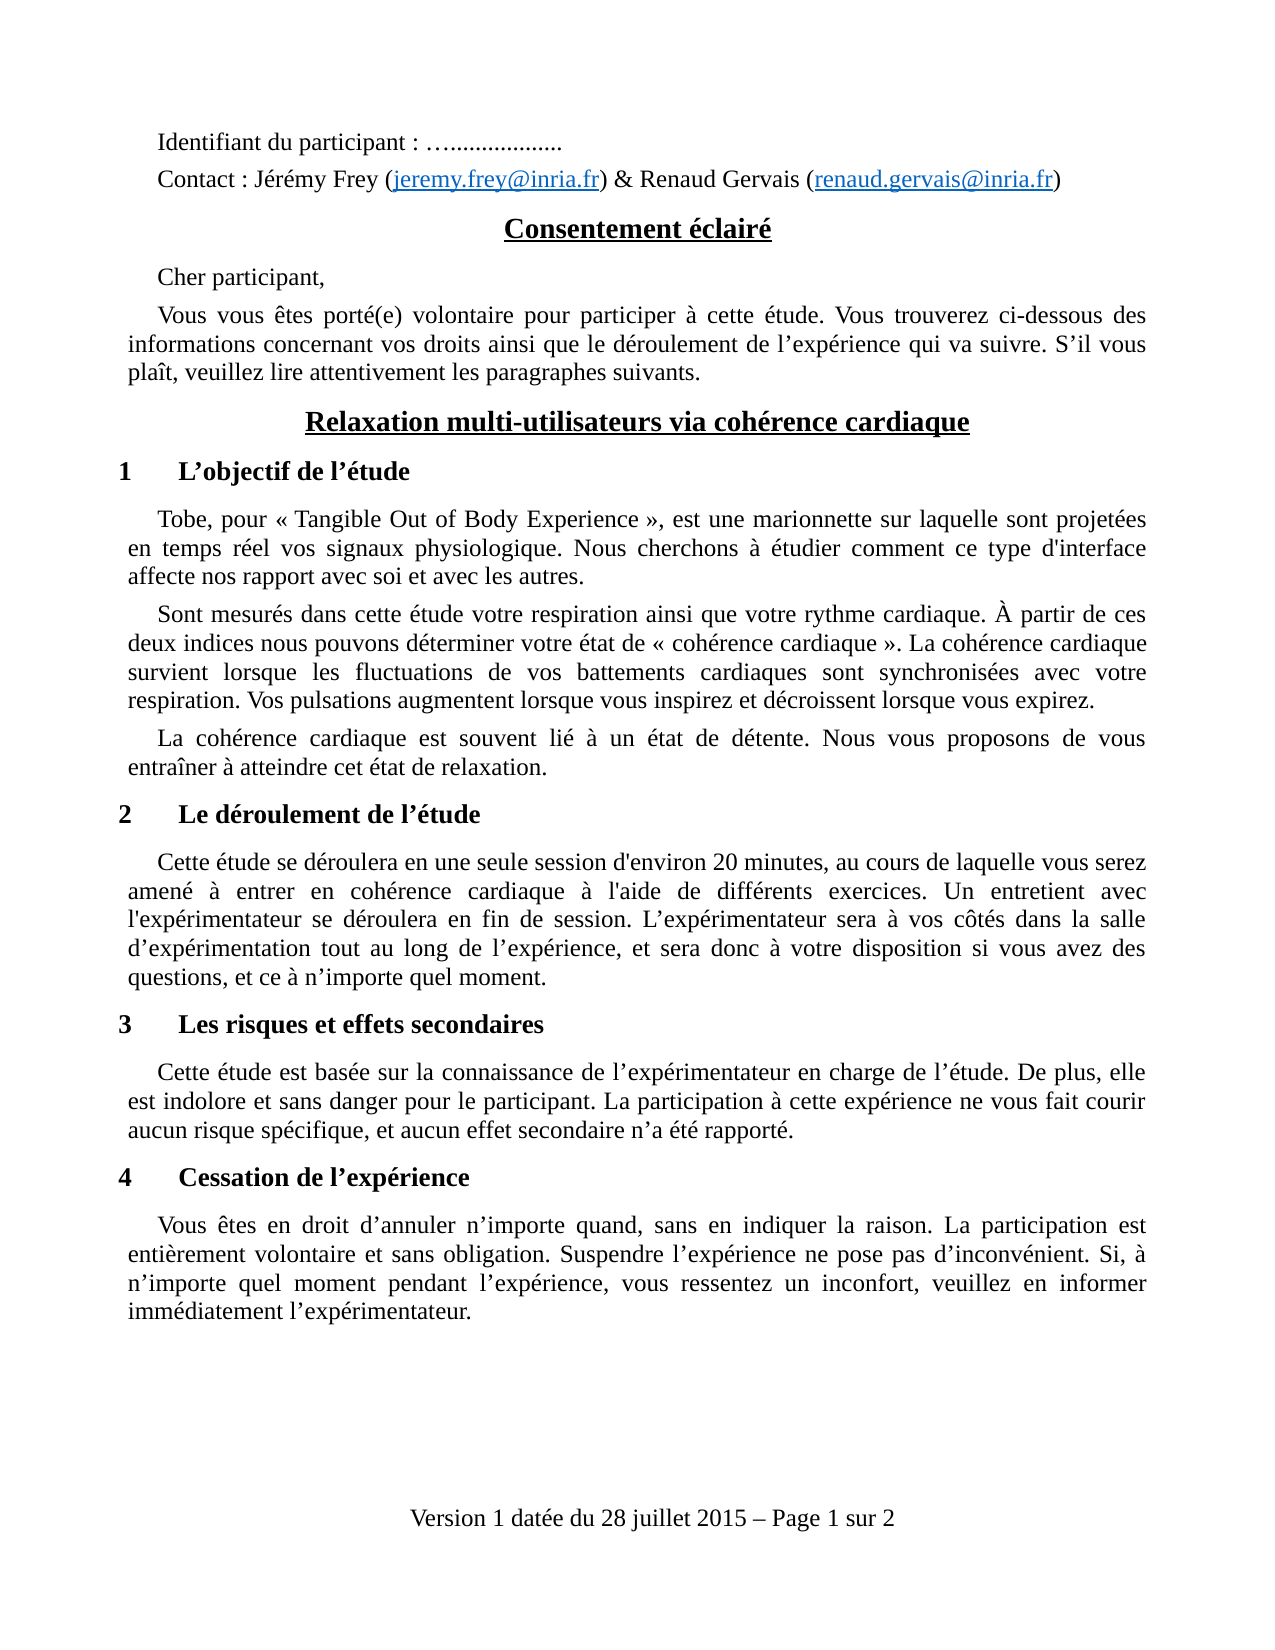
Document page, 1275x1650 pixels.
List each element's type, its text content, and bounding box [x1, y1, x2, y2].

subtitle Consentement éclairé [118, 211, 1157, 244]
subtitle L’objectif de l’étude [118, 455, 1157, 486]
text Cher participant, [128, 262, 1147, 291]
text Cette étude se déroulera en une seule session d'environ 20 minutes, au cours de laquelle vous serez amené à entrer en cohérence cardiaque à l'aide de différents exercices. Un entretient avec l'expérimentateur se déroulera en fin de session. L’expérimentateur sera à vos côtés dans la salle d’expérimentation tout au long de l’expérience, et sera donc à votre disposition si vous avez des questions, et ce à n’importe quel moment. [128, 847, 1147, 991]
subtitle Les risques et effets secondaires [118, 1008, 1157, 1039]
subtitle Relaxation multi-utilisateurs via cohérence cardiaque [118, 404, 1157, 437]
text Contact : Jérémy Frey (jeremy.frey@inria.fr) & Renaud Gervais (renaud.gervais@inria.fr) [128, 164, 1147, 193]
text Identifiant du participant : ….................. [128, 127, 1147, 156]
subtitle Cessation de l’expérience [118, 1161, 1157, 1192]
subtitle Le déroulement de l’étude [118, 798, 1157, 829]
text Sont mesurés dans cette étude votre respiration ainsi que votre rythme cardiaque. À partir de ces deux indices nous pouvons déterminer votre état de « cohérence cardiaque ». La cohérence cardiaque survient lorsque les fluctuations de vos battements cardiaques sont synchronisées avec votre respiration. Vos pulsations augmentent lorsque vous inspirez et décroissent lorsque vous expirez. [128, 599, 1147, 714]
text Tobe, pour « Tangible Out of Body Experience », est une marionnette sur laquelle sont projetées en temps réel vos signaux physiologique. Nous cherchons à étudier comment ce type d'interface affecte nos rapport avec soi et avec les autres. [128, 504, 1147, 590]
text Vous vous êtes porté(e) volontaire pour participer à cette étude. Vous trouverez ci-dessous des informations concernant vos droits ainsi que le déroulement de l’expérience qui va suivre. S’il vous plaît, veuillez lire attentivement les paragraphes suivants. [128, 300, 1147, 386]
text Cette étude est basée sur la connaissance de l’expérimentateur en charge de l’étude. De plus, elle est indolore et sans danger pour le participant. La participation à cette expérience ne vous fait courir aucun risque spécifique, et aucun effet secondaire n’a été rapporté. [128, 1057, 1147, 1143]
text La cohérence cardiaque est souvent lié à un état de détente. Nous vous proposons de vous entraîner à atteindre cet état de relaxation. [128, 723, 1147, 780]
text Vous êtes en droit d’annuler n’importe quand, sans en indiquer la raison. La participation est entièrement volontaire et sans obligation. Suspendre l’expérience ne pose pas d’inconvénient. Si, à n’importe quel moment pendant l’expérience, vous ressentez un inconfort, veuillez en informer immédiatement l’expérimentateur. [128, 1210, 1147, 1325]
